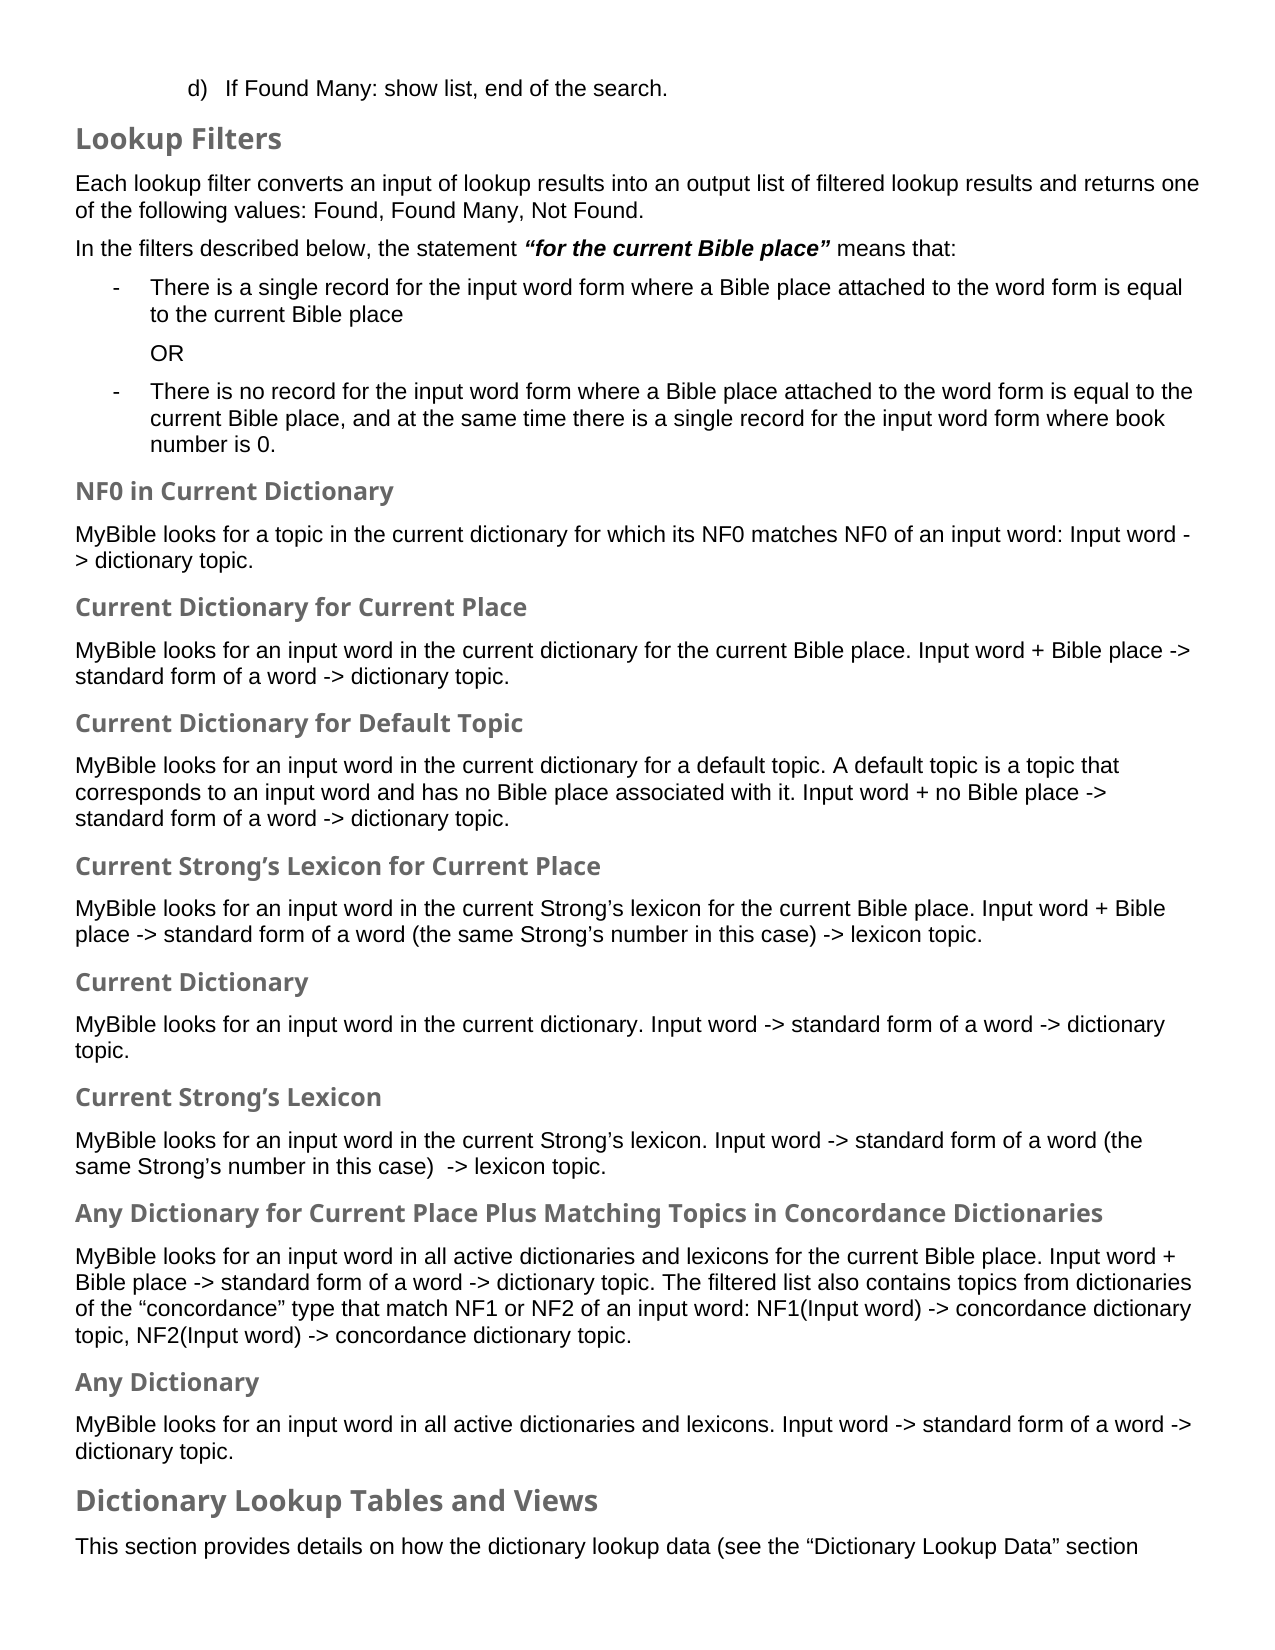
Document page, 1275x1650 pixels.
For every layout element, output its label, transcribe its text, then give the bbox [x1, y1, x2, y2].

text MyBible looks for an input word in the current dictionary for a default topic. A default topic is a topic that corresponds to an input word and has no Bible place associated with it. Input word + no Bible place -> standard form of a word -> dictionary topic. [75, 752, 1200, 832]
text In the filters described below, the statement “for the current Bible place” means that: [75, 235, 1200, 262]
text OR [75, 339, 1200, 366]
list There is no record for the input word form where a Bible place attached to the word form is equal to the current Bible place, and at the same time there is a single record for the input word form where book number is 0. [112, 378, 1200, 457]
subtitle NF0 in Current Dictionary [75, 474, 1200, 508]
subtitle Current Strong’s Lexicon for Current Place [75, 848, 1200, 882]
text MyBible looks for an input word in the current dictionary. Input word -> standard form of a word -> dictionary topic. [75, 1011, 1200, 1063]
text MyBible looks for an input word in the current Strong’s lexicon for the current Bible place. Input word + Bible place -> standard form of a word (the same Strong’s number in this case) -> lexicon topic. [75, 895, 1200, 947]
subtitle Current Dictionary for Default Topic [75, 706, 1200, 740]
list If Found Many: show list, end of the search. [187, 75, 1200, 101]
subtitle Lookup Filters [75, 118, 1200, 158]
subtitle Dictionary Lookup Tables and Views [75, 1481, 1200, 1520]
subtitle Current Dictionary [75, 964, 1200, 998]
text Each lookup filter converts an input of lookup results into an output list of filtered lookup results and returns one of the following values: Found, Found Many, Not Found. [75, 170, 1200, 223]
text MyBible looks for an input word in the current dictionary for the current Bible place. Input word + Bible place -> standard form of a word -> dictionary topic. [75, 637, 1200, 689]
subtitle Current Strong’s Lexicon [75, 1080, 1200, 1114]
list There is a single record for the input word form where a Bible place attached to the word form is equal to the current Bible place [112, 274, 1200, 327]
text MyBible looks for an input word in all active dictionaries and lexicons. Input word -> standard form of a word -> dictionary topic. [75, 1411, 1200, 1464]
text MyBible looks for an input word in all active dictionaries and lexicons for the current Bible place. Input word + Bible place -> standard form of a word -> dictionary topic. The filtered list also contains topics from dictionaries of the “concordance” type that match NF1 or NF2 of an input word: NF1(Input word) -> concordance dictionary topic, NF2(Input word) -> concordance dictionary topic. [75, 1243, 1200, 1348]
text MyBible looks for a topic in the current dictionary for which its NF0 matches NF0 of an input word: Input word -> dictionary topic. [75, 521, 1200, 573]
text This section provides details on how the dictionary lookup data (see the “Dictionary Lookup Data” section [75, 1533, 1200, 1559]
subtitle Current Dictionary for Current Place [75, 590, 1200, 624]
text MyBible looks for an input word in the current Strong’s lexicon. Input word -> standard form of a word (the same Strong’s number in this case) -> lexicon topic. [75, 1127, 1200, 1179]
subtitle Any Dictionary [75, 1365, 1200, 1399]
subtitle Any Dictionary for Current Place Plus Matching Topics in Concordance Dictionaries [75, 1196, 1200, 1230]
